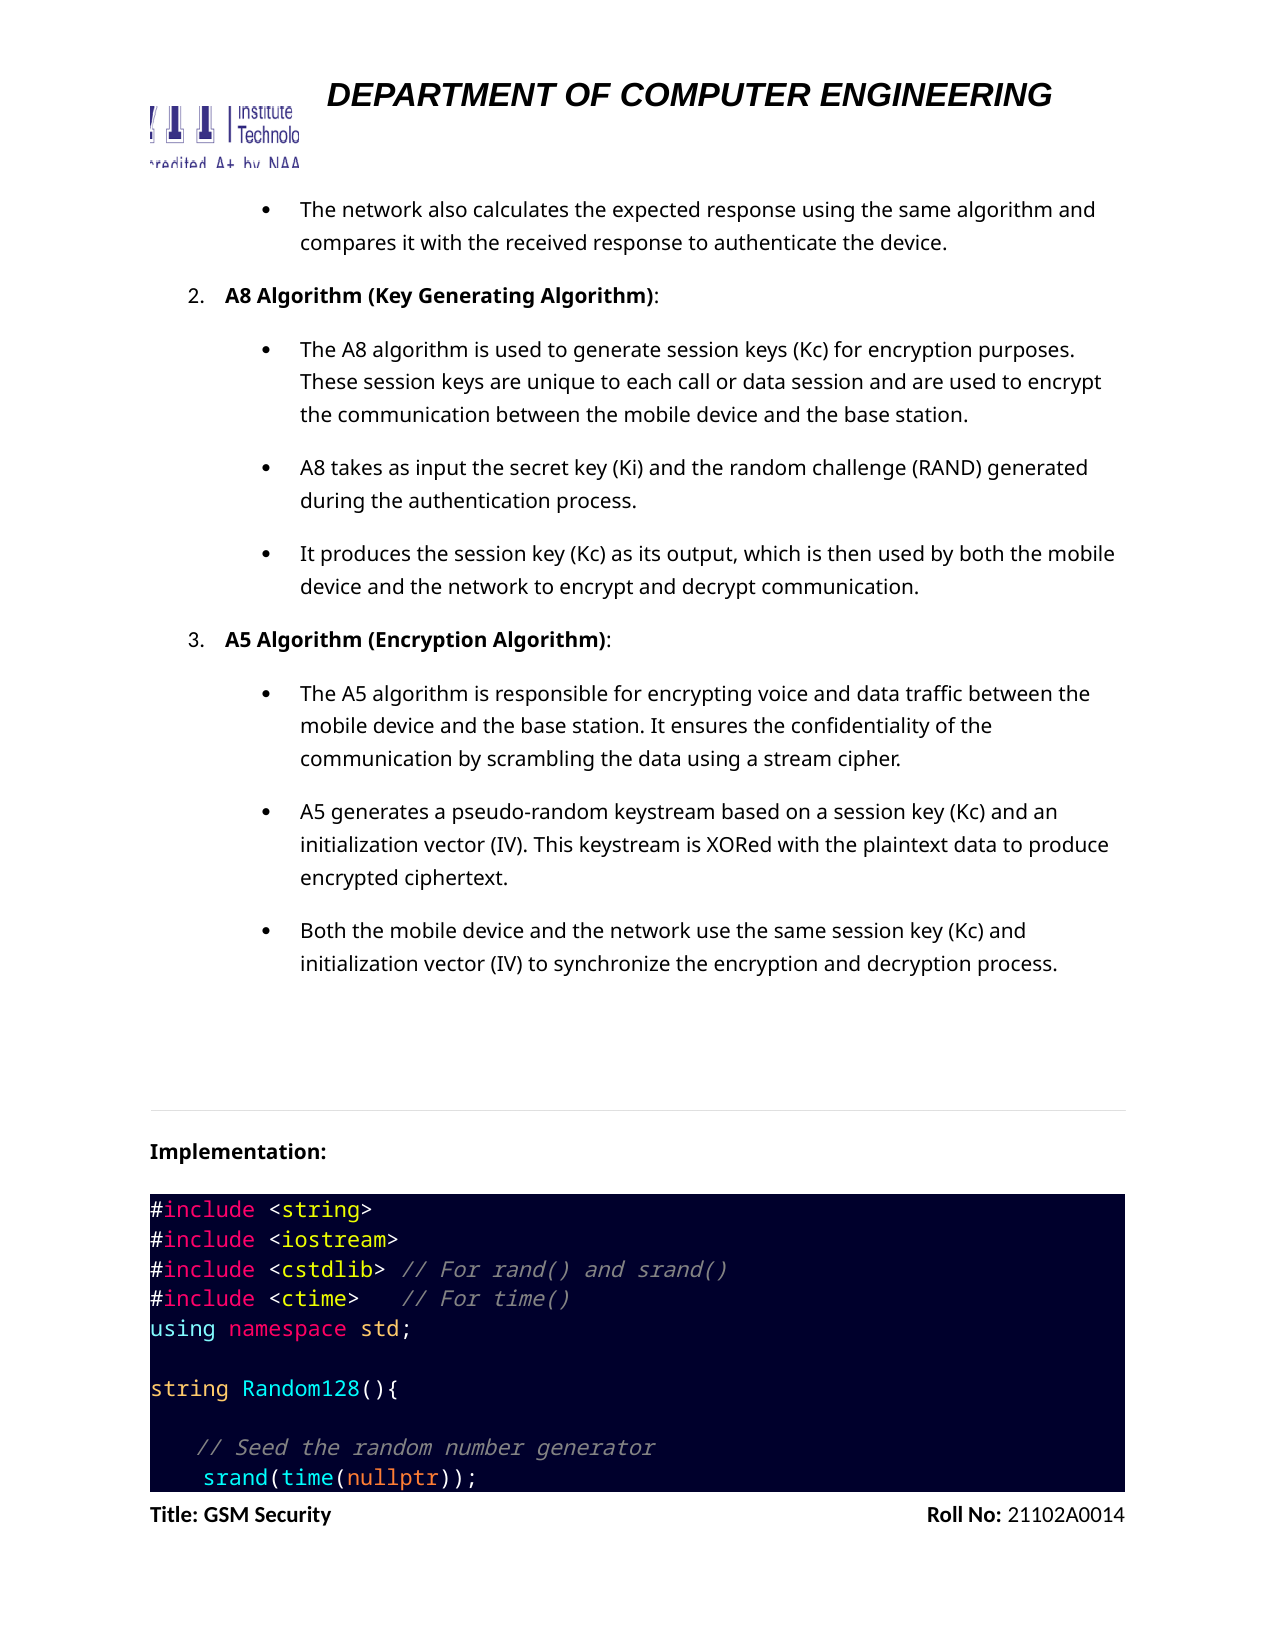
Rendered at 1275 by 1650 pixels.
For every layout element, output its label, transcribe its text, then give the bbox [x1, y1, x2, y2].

list The network also calculates the expected response using the same algorithm and compares it with the received response to authenticate the device. [262, 195, 1125, 256]
text srand(time(nullptr)); [150, 1462, 1125, 1492]
list The A8 algorithm is used to generate session keys (Kc) for encryption purposes. These session keys are unique to each call or data session and are used to encrypt the communication between the mobile device and the base station. [262, 335, 1125, 428]
text #include <cstdlib> // For rand() and srand() [150, 1253, 1125, 1283]
list The A5 algorithm is responsible for encrypting voice and data traffic between the mobile device and the base station. It ensures the confidentiality of the communication by scrambling the data using a stream cipher. [262, 679, 1125, 772]
list A8 takes as input the secret key (Ki) and the random challenge (RAND) generated during the authentication process. [262, 453, 1125, 514]
text #include <string> [150, 1194, 1125, 1224]
text #include <iostream> [150, 1224, 1125, 1253]
text #include <ctime> // For time() [150, 1283, 1125, 1313]
list It produces the session key (Kc) as its output, which is then used by both the mobile device and the network to encrypt and decrypt communication. [262, 539, 1125, 600]
list Both the mobile device and the network use the same session key (Kc) and initialization vector (IV) to synchronize the encryption and decryption process. [262, 916, 1125, 977]
list A5 generates a pseudo-random keystream based on a session key (Kc) and an initialization vector (IV). This keystream is XORed with the plaintext data to produce encrypted ciphertext. [262, 797, 1125, 891]
list A8 Algorithm (Key Generating Algorithm): [187, 281, 1125, 310]
text using namespace std; [150, 1313, 1125, 1343]
text // Seed the random number generator [150, 1432, 1125, 1462]
list A5 Algorithm (Encryption Algorithm): [187, 625, 1125, 654]
text Implementation: [150, 1137, 1125, 1166]
text string Random128(){ [150, 1373, 1125, 1402]
